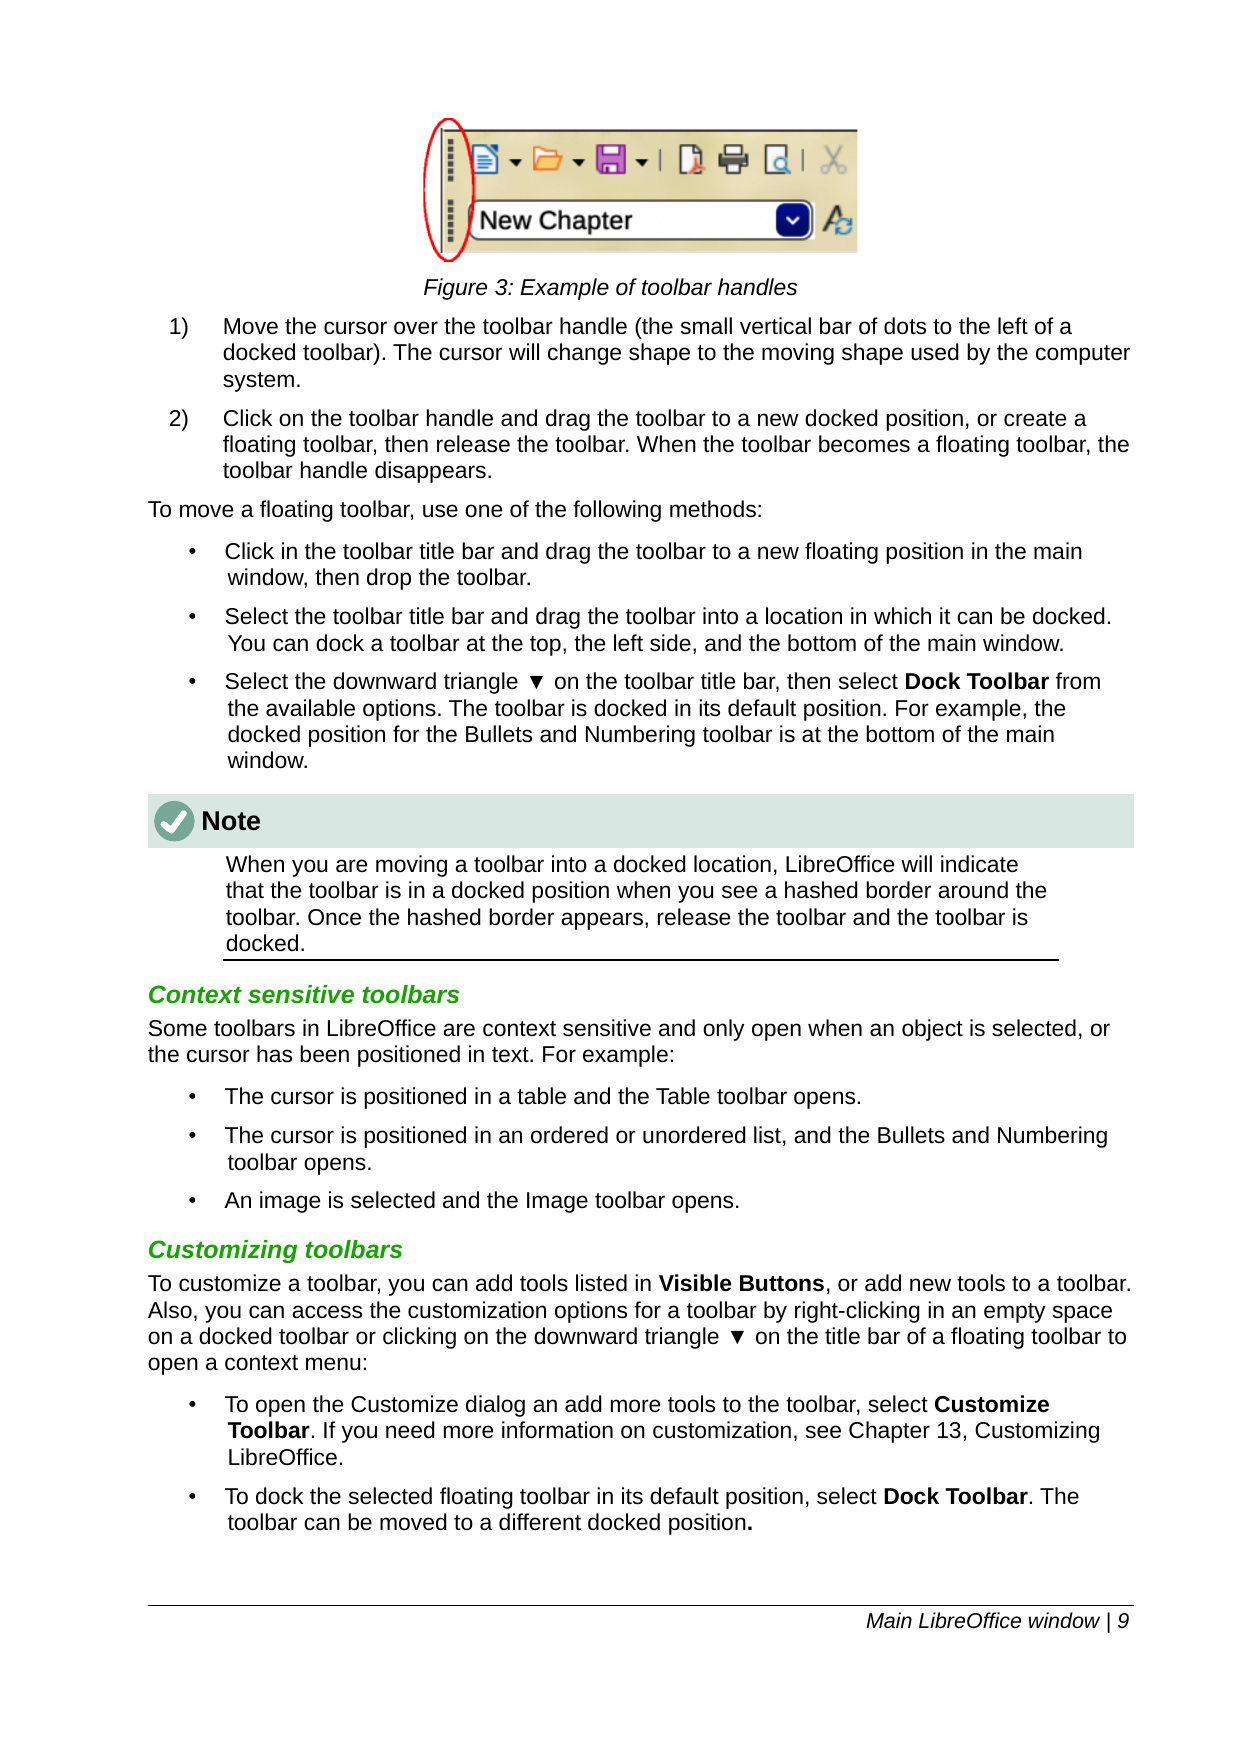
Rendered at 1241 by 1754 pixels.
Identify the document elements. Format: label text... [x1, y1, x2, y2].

list The cursor is positioned in an ordered or unordered list, and the Bullets and Numbering toolbar opens. [185, 1119, 1134, 1175]
text To customize a toolbar, you can add tools listed in Visible Buttons, or add new tools to a toolbar. Also, you can access the customization options for a toolbar by right-clicking in an empty space on a docked toolbar or clicking on the downward triangle ▼ on the title bar of a floating toolbar to open a context menu: [148, 1270, 1134, 1376]
subtitle Customizing toolbars [148, 1235, 1134, 1264]
list An image is selected and the Image toolbar opens. [185, 1184, 1134, 1217]
list Select the toolbar title bar and drag the toolbar into a location in which it can be docked. You can dock a toolbar at the top, the left side, and the bottom of the main window. [185, 600, 1134, 656]
subtitle Note [148, 794, 1134, 848]
picture [423, 118, 859, 262]
subtitle Context sensitive toolbars [148, 980, 1134, 1009]
list Click in the toolbar title bar and drag the toolbar to a new floating position in the main window, then drop the toolbar. [185, 535, 1134, 591]
text To move a floating toolbar, use one of the following methods: [148, 496, 1134, 522]
list Move the cursor over the toolbar handle (the small vertical bar of dots to the left of a docked toolbar). The cursor will change shape to the moving shape used by the computer system. [189, 313, 1134, 392]
list To open the Customize dialog an add more tools to the toolbar, select Customize Toolbar. If you need more information on customization, see Chapter 13, Customizing LibreOffice. [185, 1388, 1134, 1470]
list Click on the toolbar handle and drag the toolbar to a new docked position, or create a floating toolbar, then release the toolbar. When the toolbar becomes a floating toolbar, the toolbar handle disappears. [189, 404, 1134, 484]
text Figure 3: Example of toolbar handles [423, 274, 858, 301]
text When you are moving a toolbar into a docked location, LibreOffice will indicate that the toolbar is in a docked position when you see a hashed border around the toolbar. Once the hashed border appears, release the toolbar and the toolbar is docked. [223, 848, 1059, 959]
list The cursor is positioned in a table and the Table toolbar opens. [185, 1080, 1134, 1109]
list To dock the selected floating toolbar in its default position, select Dock Toolbar. The toolbar can be moved to a different docked position. [185, 1480, 1134, 1538]
list Select the downward triangle ▼ on the toolbar title bar, then select Dock Toolbar from the available options. The toolbar is docked in its default position. For example, the docked position for the Bullets and Numbering toolbar is at the bottom of the main window. [185, 665, 1134, 777]
text Some toolbars in LibreOffice are context sensitive and only open when an object is selected, or the cursor has been positioned in text. For example: [148, 1015, 1134, 1068]
